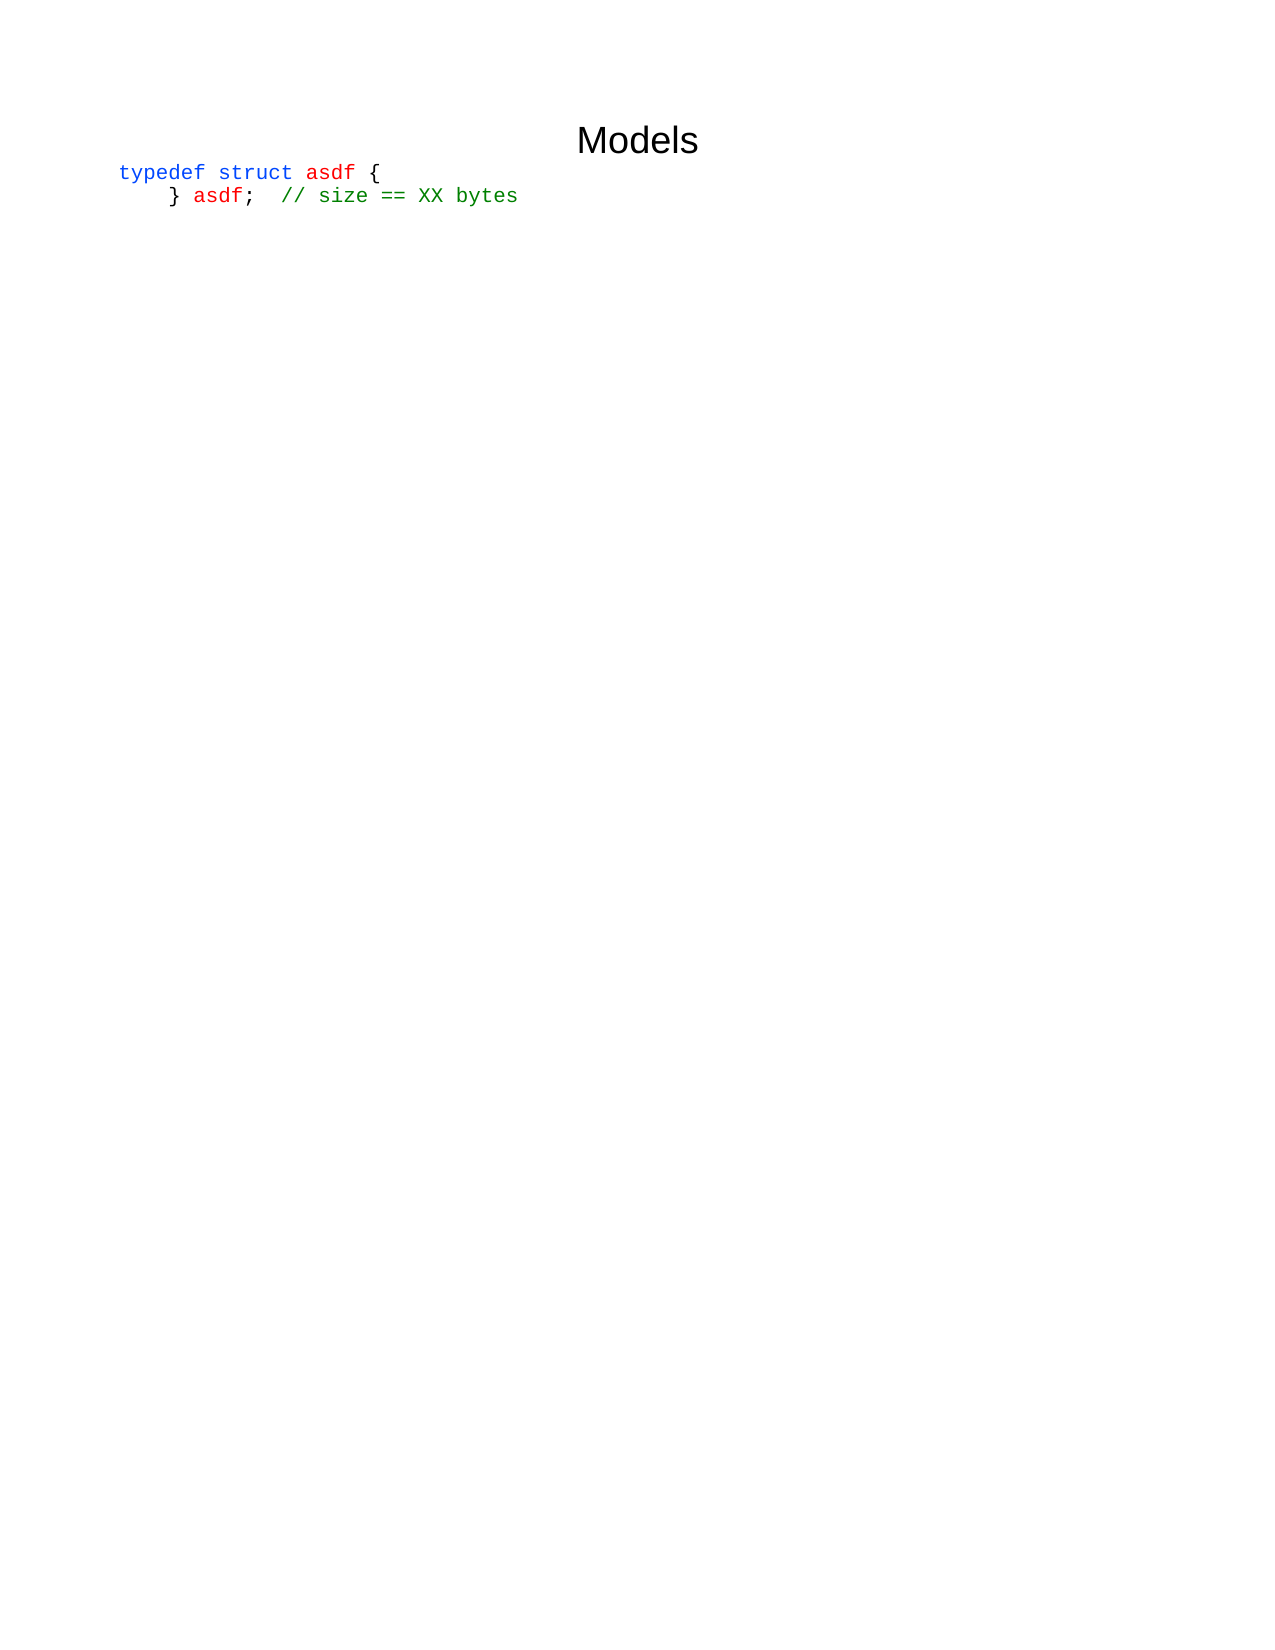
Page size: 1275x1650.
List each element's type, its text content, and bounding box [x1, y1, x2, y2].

text typedef struct asdf { [118, 162, 1157, 185]
text } asdf; // size == XX bytes [118, 185, 1157, 209]
text Models [118, 118, 1157, 162]
